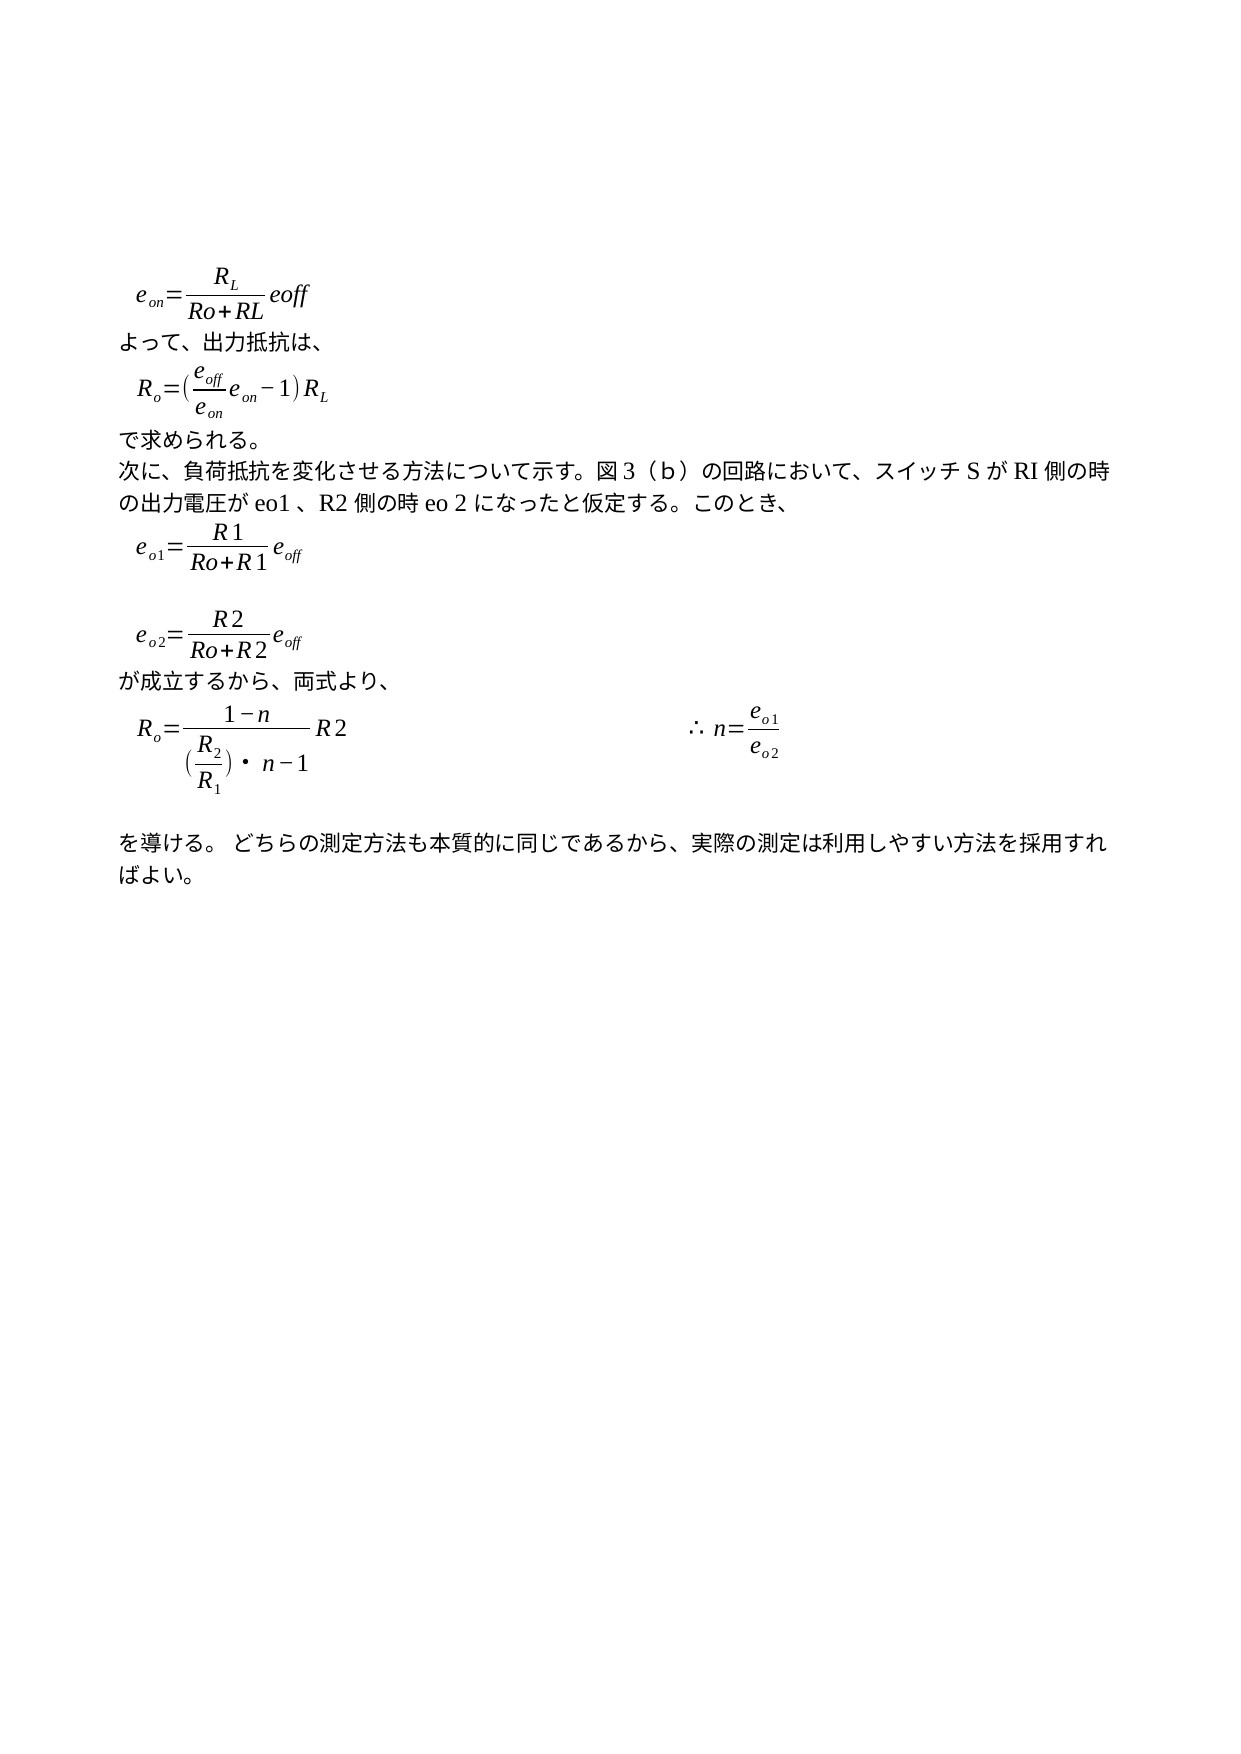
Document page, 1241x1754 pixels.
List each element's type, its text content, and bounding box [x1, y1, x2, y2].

text 次に、負荷抵抗を変化させる方法について示す。図 3（ｂ）の回路において、スイッチ S が RI 側の時の出力電圧が eo1 、R2 側の時 eo 2 になったと仮定する。このとき、 [118, 454, 1122, 518]
text が成立するから、両式より、 [118, 664, 1122, 696]
text を導ける。 どちらの測定方法も本質的に同じであるから、実際の測定は利用しやすい方法を採用すればよい。 [118, 826, 1122, 889]
text よって、出力抵抗は、 [118, 324, 1122, 356]
text で求められる。 [118, 423, 1122, 454]
